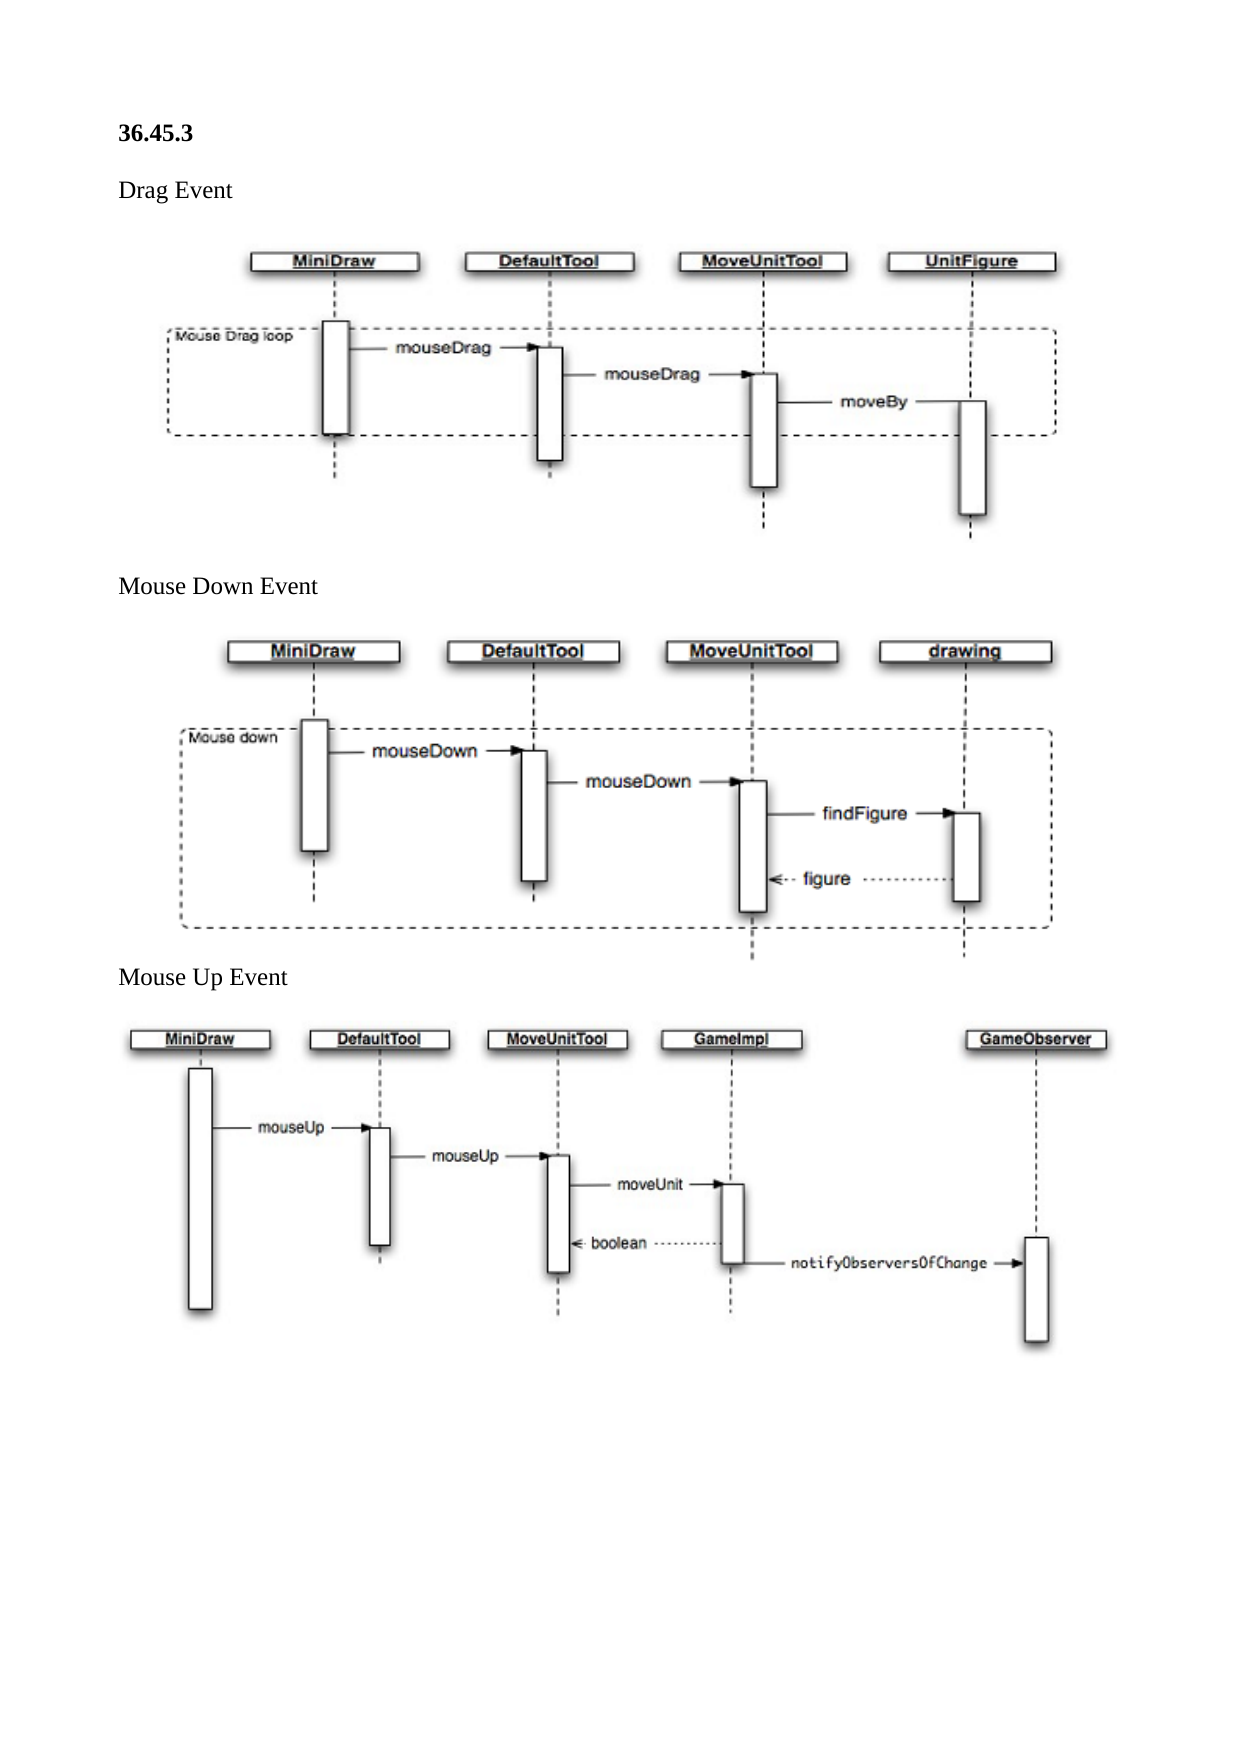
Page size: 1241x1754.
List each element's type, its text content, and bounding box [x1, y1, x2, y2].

text Mouse Up Event [118, 629, 1122, 990]
picture [156, 233, 1084, 543]
picture [118, 1019, 1123, 1370]
picture [147, 628, 1094, 962]
text Mouse Down Event [118, 571, 1122, 600]
text 36.45.3 [118, 118, 1122, 147]
text Drag Event [118, 176, 1122, 204]
